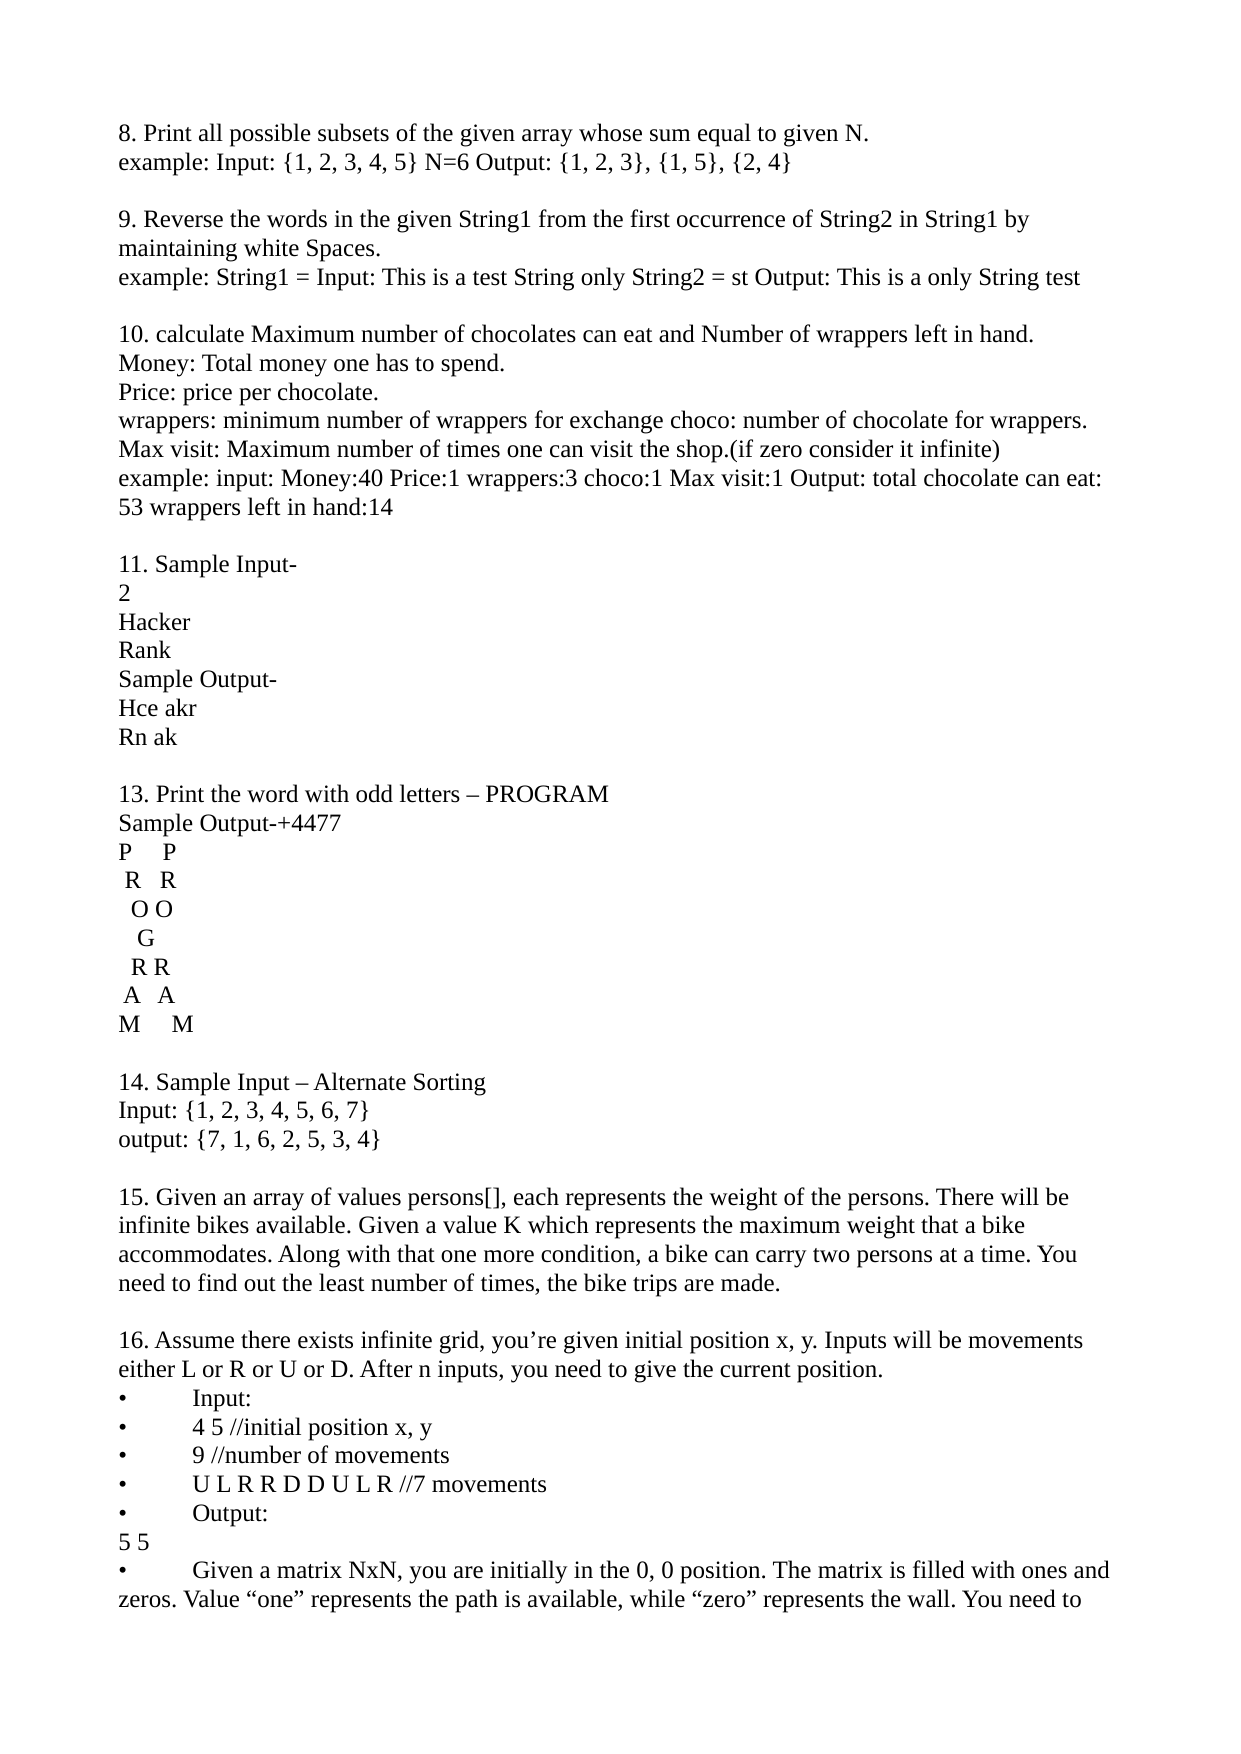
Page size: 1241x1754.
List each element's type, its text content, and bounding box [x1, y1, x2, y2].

text R R [118, 866, 1122, 894]
text Sample Output- [118, 664, 1122, 693]
text • 9 //number of movements [118, 1441, 1122, 1469]
text • Given a matrix NxN, you are initially in the 0, 0 position. The matrix is filled with ones and zeros. Value “one” represents the path is available, while “zero” represents the wall. You need to [118, 1556, 1122, 1613]
text 16. Assume there exists infinite grid, you’re given initial position x, y. Inputs will be movements either L or R or U or D. After n inputs, you need to give the current position. [118, 1326, 1122, 1383]
text M M [118, 1009, 1122, 1038]
text 10. calculate Maximum number of chocolates can eat and Number of wrappers left in hand. [118, 319, 1122, 348]
text 15. Given an array of values persons[], each represents the weight of the persons. There will be infinite bikes available. Given a value K which represents the maximum weight that a bike accommodates. Along with that one more condition, a bike can carry two persons at a time. You need to find out the least number of times, the bike trips are made. [118, 1182, 1122, 1297]
text example: Input: {1, 2, 3, 4, 5} N=6 Output: {1, 2, 3}, {1, 5}, {2, 4} [118, 147, 1122, 176]
text 8. Print all possible subsets of the given array whose sum equal to given N. [118, 118, 1122, 147]
text • 4 5 //initial position x, y [118, 1412, 1122, 1441]
text O O [118, 894, 1122, 923]
text • Input: [118, 1383, 1122, 1412]
text Money: Total money one has to spend. [118, 348, 1122, 377]
text P P [118, 837, 1122, 866]
text Rank [118, 636, 1122, 664]
text 2 [118, 578, 1122, 607]
text wrappers: minimum number of wrappers for exchange choco: number of chocolate for wrappers. [118, 406, 1122, 434]
text A A [118, 981, 1122, 1009]
text Hacker [118, 607, 1122, 636]
text example: input: Money:40 Price:1 wrappers:3 choco:1 Max visit:1 Output: total chocolate can eat: 53 wrappers left in hand:14 [118, 463, 1122, 521]
text Input: {1, 2, 3, 4, 5, 6, 7} [118, 1096, 1122, 1124]
text 13. Print the word with odd letters – PROGRAM [118, 779, 1122, 808]
text 14. Sample Input – Alternate Sorting [118, 1067, 1122, 1096]
text G [118, 923, 1122, 952]
text 9. Reverse the words in the given String1 from the first occurrence of String2 in String1 by maintaining white Spaces. [118, 204, 1122, 262]
text R R [118, 952, 1122, 981]
text 5 5 [118, 1527, 1122, 1556]
text output: {7, 1, 6, 2, 5, 3, 4} [118, 1124, 1122, 1153]
text 11. Sample Input- [118, 549, 1122, 578]
text • Output: [118, 1498, 1122, 1527]
text • U L R R D D U L R //7 movements [118, 1469, 1122, 1498]
text Rn ak [118, 722, 1122, 751]
text Price: price per chocolate. [118, 377, 1122, 406]
text Hce akr [118, 693, 1122, 722]
text Max visit: Maximum number of times one can visit the shop.(if zero consider it infinite) [118, 434, 1122, 463]
text Sample Output-+4477 [118, 808, 1122, 837]
text example: String1 = Input: This is a test String only String2 = st Output: This is a only String test [118, 262, 1122, 291]
